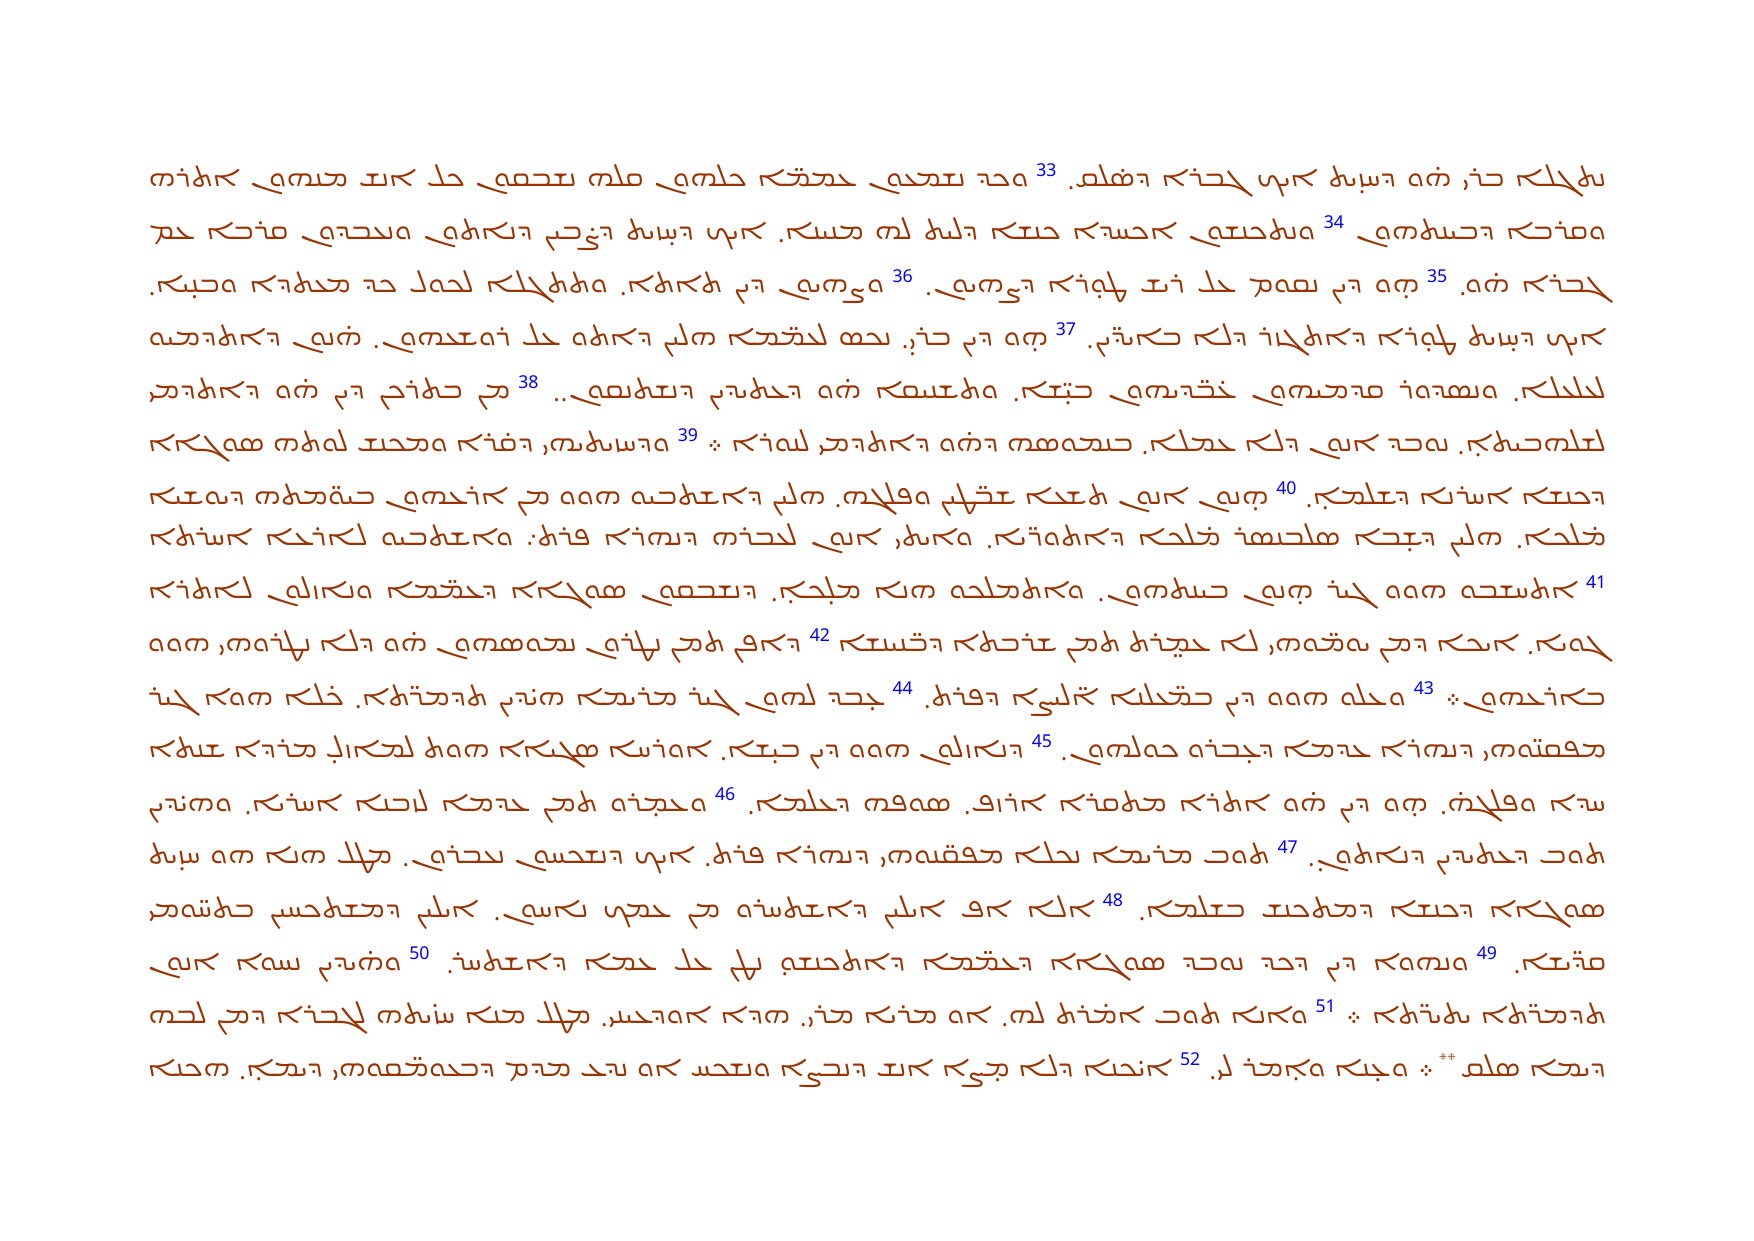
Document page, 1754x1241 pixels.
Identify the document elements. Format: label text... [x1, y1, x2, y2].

text 1 ܘܗ̣ܘܐ ܡܢ ܒܬܪ ܫܒܥܐ ܝܘܡ̈ܝ̣ܢ ܘܚ̇ܙܝܬ ܚܙܘܐ ܒܠܠܝܐ܂ 2 ܘܗܐ ܪܘܚܐ ܪܒܬܐ ܩܡ̤ܬ ܒܝܡܐ ܐܝܟ ܕܬܫܓܘܫ ܐܢܘܢ ܠܟܠܗܘܢ ܓܠܠܘ̈ܗܝ܂ 3 ܘܚ̇ܙܝܬ ܘܗܐ ܗ̣ܝ ܪܘܚܐ ܐܣܩ̤ܬ ܡܢ ܠܒܗ ܕܝܡܐ ܐܝܟ ܕܡܘܬܐ ܕܒܪܢܫܐ܂ ܘܚ̇ܙܝܬ ܘܗܐ ܦ̣ܪܚ ܗܘܐ ܗ̣ܘ ܗ̇ܘ ܒܪܢܫܐ ܥܡ ܥܢ̈ܢܐ ܕܫܡܝܐ܂ ܘܠܐ̇ܝܟܐ ܕܡܦܢܐ ܗܘܐ ܐܦܘ̈ܗܝ ܕܢܚܘܪ ܘܢܚܙܐ̣܂ ܪܐ̇ܬ ܗܘܐ ܟܘܠ ܡܕܡ ܡܢ ܩܕܡ ܚܙܘܗ܂ 4 ܘܠܐܝ̇ܟܐ ܕܢܦ̇ܩ ܗܘܐ ܩܠܐ ܕܦܘܡܗ̣܂ ܫܝ̇ܚܝܢ ܗܘܘ ܟܘܠܗܘܢ ܐܝܠܝܢ ܕܫ̇ܡܥܝܢ ܗܘܘ ܩܠܗ ܐܝܟ ܕܫ̇ܝܚܐ ܩܪܘܬܐ ܡܐ ܕܡܪܝܚܐ ܒܗ̇ ܢܘܪܐ܂ 5 ܘܚܙ̇ܝܬ ܡܢ ܒܬܪ ܗܠܝܢ̣܂ ܘܗܐ ܐܬܟܢܫܘ ܣܘܓܐܐ ܕܒܢܝ̈ܢܫܐ ܕܠܝܬ ܠܗܘܢ ܡܢܝܢܐ܂ ܡܢ ܐܪܒܥ ܖ̈ܘܚܝ ܫܡܝܐ̣܂ ܐܝܟ ܕܢܩܪܒܘܢ ܥܡ ܒܪܢܫܐ ܗ̇ܘ ܕܣ̣ܠܩ ܡܢ ܝܡܐ܂ 6 ܘܚܙ̇ܝܬ ܕܝܢ ܕܓ̣ܙܪ ܠܗ ܛܘ̣ܪܐ ܪܡ̇ܐ ܘܦ̣ܪܚ ܘܩܡ ܥܠܘܗܝ܂ 7 ܐܢܐ ܕܝܢ ܒܥ̇ܝܬ ܕܐܚܙܐ ܐܬܪܐ ܐܘ ܕܘܟܬܐ ܡܢ ܐܝ̇ܟܐ ܕܐܬܓܙܪ ܛܘ̣ܪܐ ܗ̇ܘ̣܂ ܘܠܐ ܐܫ̇ܟܚܬ܂ 8 ܘܡܢ ܒܬܪ ܗܠܝܢ ܚ̇ܙܝܬ̣܂ ܘܗܐ ܟܘܠܗܘܢ ܗ̇ܢܘܢ ܕܐܬܟܢܫܘ ܕܢܩܪܒܘܢ ܥܡܗ ܕܚ̇ܠܝܢ ܗܘܘ ܣܓܝ܂ ܒܪܡ ܕܝܢ ܡܡܪܚܝܢ ܗܘܘ ܐܝܟ ܕܢܩܪܒܘܢ܂ 9 ܘܟܕ ܚ̣ܙܐ ܚܐܦܐ ܕܡܬܝܗ ܕܣܘܓܗܘܢ ܕܐ̣ܬܐ̣܂ ܠܐ ܐܪܝܡ ܐܝ̇ܕܗ ܐܦ ܠܐ ܪܘܡܚܐ ܐܚܝܕ ܗܘܐ܂ ܘܠܐ ܡܕܡ ܡܢ ܟܠ ܡܐ̈ܢܐ ܕܩܪܒܐ܂ ܐܠܐ ܚ̣ܙܝܬ 10 ܕܐܝ̇ܟܢܐ ܫܒ̇ܩ ܗܘܐ ܡܢ ܦܘܡܗ ܒܠܚܘܕ ܐܝܟ ܓ̈ܠܠܐ ܕܢܘܪܐ܂ ܘܡܢ ܣܦܘ̈ܬܗ ܪܘܚܐ ܕܫܠܗܒܝܬܐ܂ ܘܡܢ ܠܫܢܗ ܪܡ̇ܐ ܗܘܐ ܓܘܡܖ̈ܐ ܕܥܠܥܠܐ܂ ܘܗܠܝܢ ܐܬܚܠܛܘ ܟܠܗܘܢ ܐܟܚܕܐ ܓ̈ܠܠܐ ܕܢܘܪܐ ܘܪܘܚܐ ܕܫܠܗܒܝܬܐ܂ ܘܣܘܓܐܐ ܕܥܠܥܠܐ܂ 11 ܘܢܦ̣ܠܘ ܥܠ ܚܐܦܐ ܕܡܐܬܝܗ ܕܗ̇ܘ ܥܡܐ ܣܓܝܐܐ܂ ܕܡܛܝܒ ܗܘܐ ܕܢܩܪܒ܂ ܘܐܘܩܕ ܐܢܘܢ ܠܟܘܠܗܘܢ ܐܝܟ ܕܡܢ ܫܠܝܐ̣܂ ܡܕܡ ܠܐ ܢܬܚܙܐ ܡܢ ܗ̇ܘ ܣܘܓܐ ܕܟܢܫܐ ܕܠܝܬ ܗܘܐ ܠܗ ܡܢܝܢܐ܂ ܐܠܐ ܐܢ ܒܠܚܘܕ ܚܠ̣ܐ ܕܩܛܡܐ̇܂ ܘܪܝܚܐ ܕܬܢܢܐ܂ ܘܚ̇ܙܝܬ ܘܬܡ̇ܗܬ܀ 12 ܘܡܢ ܒܬܪ ܗܠܝܢ̣܂ ܚܙ̇ܝܬ ܠܗ̇ܘ ܒܪܢܫܐ ܕܢܚ̣ܬ ܡܢ ܛܘ̣ܪܐ ܗ̇ܘ܂ ܘܩ̇ܪܐ ܗܘܐ ܠܘܬܗ ܣܘܓܐܐ ܕܟܢܫܐ ܐܚܪܢܐ ܕܫܠܡܐ܂ 13 ܘܗܘܘ ܡܬܩܪܒܝܢ ܗܘܘ ܠܘܬܗ ܕܡ̈ܘܬܐ ܕܒܢܝܢ̈ܫܐ ܣܓ̈ܝܐܐ܂ ܡܢܗܘܢ ܚ̇ܕܝܢ ܗܘܘ ܕܝܢ܂ ܘܡܢܗܘܢ ܟܡܝܕܝܢ ܘܡܢܗܘܢ ܐܣܝܪܝܢ܂ ܘܡܢܗܘܢ ܡܝܬܝܢ ܠܐܝܠܝܢ ܕܡܬܩܪܒܝܢ܂ ܘܐܢܐ ܕܝܢ ܡܢ ܣܘܓܐܐ ܕܙܘܥܬܐ ܐܬܬܥܝܪܬ ܀ ܘܒܥ̇ܝܬ ܡܢ ܡܪܝܡܐ ܘܐܡ̇ܪܬ܂ 14 ܐܢܬ ܗܘ ܕܡܢ ܒܪܫܝܬ ܚܘܝܬܝܗܝ ܠܥ̣ܒܕܟ ܬܡܝ̈ܗܬܐ ܗܠܝܢ܂ ܘܟܕ ܠܐ ܫ̇ܘܐ ܐܢܐ ܚܫܒܬܢܝ ܕܬܩܒܠܝܗ̇ ܠܒܥܘܬܝ܂ 15 ܘܗܫܐ ܓܠܝ ܠܝ ܬܘܒ ܦܘܫܩܗ ܕܚܙܘܐ ܗܢܐ܂ 16 ܐܝܟ ܕܡܬܚܫܒ ܐܢܐ ܓܝܪ ܒܡܕܥܝ̣܂ ܘܝ ܠܐܝܠܝܢ ܕܡܫܬܚܪܝܢ ܒܗ̇ܢܘܢ ܝܘܡ̈ܬܐ܂ ܘܣ̇ܓܝ ܬܘܒ ܝܬܝܪܐܝܬ̣܂ ܘܝ ܠܐܝܠܝܢ ܕܠܐ ܡܫܬܚܪܝܢ܂ 17 ܡܛܠ ܓܝܪ ܕܠܐ ܐܫܬܚܪ ܢܬܬܥܝܩܘܢ 18 ܒܡܕܡ ܕܢܛܝܪ ܠܐܝܠܝܢ ܕܡܫܬܚܪܝܢ ܒܝܘ̈ܡܬܐ ܐܚܖ̈ܝܐ܂ ܘܗ̣ܢܘܢ ܕܝܢ ܠܐ ܡܡܛܝܢ ܠܗܝܢ܂ ܐܦ ܠܐܝܠܝܢ ܕܐܫܬܚܪܘ܂ 19 ܡܛܠ ܗܢܐ ܘܝ܂ ܚ̇ܙܝܢ ܓܝܪ ܩܘܢܕܝܢܘܣ ܖ̈ܘܪܒܐ̣܂ ܥܡ ܐܘ̈ܠܨܢܐ ܣܓ̈ܝܐܐ ܐܝܟ ܕܡܚܘܝܢ ܚ̈ܙܘܐ ܗܠܝܢ܂ 20 ܒܪܡ ܕܝܢ ܦܩܚ ܗܘ ܕܢܩܘܡ ܐܢܫ ܒܩܝܢܕܘܢܣ ܘܢܐܬܐ ܠܗܝܢ ܠܗܠܝܢ܂ ܐܘ ܕܢܥܒܪ ܐܝܟ ܥܢܢܐ ܡܢ ܥܠܡܐ܂ ܘܠܐ ܢܚܙܐ ܡܕܡ ܕܓ̇ܕܫ ܒܫܘܠܡܗܘܢ ܕܙܒܢ̈ܐ ܀ 21 ܘܥ̣ܢܐ ܘܐܡ̣ܪ ܠܝ ܐܦ ܦܘܫܩܗ ܕܚܙܘܟ ܐܡ̇ܪ ܠܟ܂ ܐܦ ܥܠ ܐܝܠܝܢ ܕܡܠ̣ܠܬ ܐܓ̇ܠܐ ܠܟ܂ 22 ܡܛܠ ܕܐܡ̣ܪܬ ܥܠ ܐܝܠܝܢ ܕܡܫܬܚܪܝܢ ܘܥܠ ܐܝܠܝܢ ܕܠܐ ܡܫܬܚܪܝ̣ܢ܂ ܗܕܐ ܗܝ ܐܠܬܐ܂ 23 ܗ̇ܘ ܕܡܣܝܒܪ ܩܘܢܕܘܢܘܣ ܒܗ̇ܘ ܙܒܢܐ̣܂ ܗ̣ܘ ܡܢܛܪ ܠܐܝܠܝܢ ܕܒܝܢܕܘܢܘܣ ܪܡ̣ܝܢ ܠܐܝܠܝܢ ܕܐܝܬ ܠܗܘܢ ܥ̇ܒ̈ܕܐ ܘܗܝܡܢܘܬܐ ܠܘܬ ܡܪܝܡܐ ܘܚܝܠܬܢܐ܂ 24 ܚܙܝ ܗܟܝܠ ܕܐܬܝܗܒ ܛܘܒܐ ܠܐܝܠܝܢ ܕܐܫܬܚܪܘ ܝܬܝܪ ܡܢ ܐܝܠܝܢ ܕܡܝܬܘ܂ 25 ܦܘܫܩܗ ܕܝܢ ܕܚܙܘܟ ܗܢܘ܂ ܂ ܡܛܠ ܕܚܙ̣ܝܬ ܓܒܪܐ ܕܣ̇ܠܩ ܡܢ ܠܒܗ ܕܝܡܐ܂ 26 ܗ̣ܘܝܘ ܘ̇ܘ ܕܢܛ̇ܪ ܡܪܝܡܐ ܠܙܒ̈ܢܐ ܣܓܝܐ̈ܐ܂ ܗ̇ܘ ܕܒܐܝܕܗ ܢܦܪܩܝܗ̇ ܠܒܪܝܬܗ܂ ܘܗ̣ܘ ܢܥܒܪ ܠܐܝܠܝܢ ܕܐܫܬܚܪܘ܂ 27 ܘܕܚ̣ܙܝܬ ܕܡܢ ܦܘܡܗ ܢܦ̇ܩܐ ܗܘܬ ܪܘܚܐ ܕܢܘܪܐ ܘܕܥܠܥܠܐ܂ 28 ܘܕܠܐ ܕܝܢ ܐܚܝܕ ܗܘܐ ܒܐ̣ܝܕܗ ܪܘܡܚܐ ܘܠܐ ܡܐܢܐ ܕܩܪܒܐ܂ ܘܚ̇ܒܠ ܠܣܘܓܐܐ ܕܡܬܝܬܗ ܕܗ̇ܘ ܟܢܫܐ ܕܐ̇ܬܐ ܕܢܥܒܕ ܥܡܗ ܩܪܒܐ܂ ܗܕܐ ܗܝ ܡܠܬܐ܂ 29 ܗܐ ܝܘܡ̈ܬܐ ܐ̇ܬܝܢ܂ ܐܡܬܝ ܕܢܥܒܕ ܡܪܝܡܐ ܕܢܦܪܘܩ ܠܐܝܠܝܢ ܕܥܠ ܐܪܥܐ܂ 30 ܬܐܬܐ ܬܘܗܬܐ ܣܓܝܐܬܐ ܥܠ ܥܡܘܖ̈ܝܗ̇ ܕܐܪܥܐ܂ 31 ܘܢܬܚܫܒܘܢ ܕܢܩܪܒܘܢ ܚܕ ܥܡ ܚܕ܂ ܡܕܝܢܬܐ ܥܡ ܡܕܝܢܬܐ܂ ܘܐܬܪܐ ܥܡ ܐܬܪܐ܂ ܘܥܡܐ ܥܡ ܥܡܐ܂ ܘܡܠܟ̇ܘܬܐ ܥܡ ܡܠܟܘܬܐ܂ 32 ܘܢܗ̇ܘܐ ܟܕ ܢܗ̈ܘܝܢ ܗܠܝܢ ܐܬܘ̈ܬܐ ܕܩܕ̇ܡܬ ܐܡ̇ܪܬ ܠܟ܂ ܗ̇ܝܕܝܢ ܢܬܓܠܐ ܒܪܝ ܗ̇ܘ ܕܚܙ̣ܝܬ ܐܝܟ ܓܒܪܐ ܕܣ̇ܠܩ܂ 33 ܘܟܕ ܢܫܡܥܘܢ ܥܡܡ̈ܐ ܟܠܗܘܢ ܩܠܗ ܢܫܒܩܘܢ ܟܠ ܐܢܫ ܡܢܗܘܢ ܐܬܪܗ ܘܩܪܒܐ ܕܒܝܢܬܗܘܢ 34 ܘܢܬܟܢܫܘܢ ܐܟܚܕܐ ܟܢܫܐ ܕܠܝܬ ܠܗ ܡܢܝܢܐ܂ ܐܝܟ ܕܚ̣ܙܝܬ ܕܨ̇ܒܝܢ ܕܢܐܬܘܢ ܘܢܥܒܕܘܢ ܩܪܒܐ ܥܡ ܓܒܪܐ ܗ̇ܘ܂ 35 ܗ̣ܘ ܕܝܢ ܢܩܘܡ ܥܠ ܪܝܫ ܛܘ̣ܪܐ ܕܨܗܝܘܢ܂ 36 ܘܨܗܝܘܢ ܕܝܢ ܬܐܬܐ܂ ܘܬܬܓܠܐ ܠܟܘܠ ܟܕ ܡܥܬܕܐ ܘܒܢ̣ܝܐ܂ ܐܝܟ ܕܚ̣ܙܝܬ ܛܘ̣ܪܐ ܕܐܬܓܙܪ ܕܠܐ ܒܐܝܕ̈ܝܢ܂ 37 ܗ̣ܘ ܕܝܢ ܒܪܝ̣܂ ܢܟܣ ܠܥܡ̈ܡܐ ܗܠܝܢ ܕܐܬܘ ܥܠ ܪܘܫܥܗܘܢ܂ ܗ̇ܢܘܢ ܕܐܬܕܡܝܘ ܠܥܠܥܠܐ܂ ܘܢܣܕܘܪ ܩܕܡܝܗܘܢ ܥ̇ܒ̈ܕܝܗܘܢ ܒܝ̣̈ܫܐ܂ ܘܬܫܢܝܩܐ ܗ̇ܘ ܕܥܬܝܕܝܢ ܕܢܫܬܢܩܘܢ܂܂ 38 ܡܢ ܒܬܪܟܢ ܕܝܢ ܗ̇ܘ ܕܐܬܕܡܝ ܠܫܠܗܒܝܬܐ̣܂ ܢܘܒܕ ܐܢܘܢ ܕܠܐ ܥܡܠܐ܂ ܒܢܡܘܣܗ ܕܗ̇ܘ ܕܐܬܕܡܝ ܠܢܘܪܐ ܀ 39 ܘܕܚܙܝܬܝܗܝ ܕܩ̇ܪܐ ܘܡܟܢܫ ܠܘܬܗ ܣܘܓܐܐ ܕܟܢܫܐ ܐܚܪܢܐ ܕܫܠܡܐ̣܂ 40 ܗ̣ܢܘܢ ܐܢܘܢ ܬܫܥܐ ܫܒ̈ܛܝܢ ܘܦܠܓܗ܂ ܗܠܝܢ ܕܐܫܬܒܝܘ ܗܘܘ ܡܢ ܐܪܥܗܘܢ ܒܝܘ̈ܡܬܗ ܕܝܘܫܝܐ ܡ̇ܠܟܐ܂ ܗܠܝܢ ܕܫ̣ܒܐ ܣܠܒܢܣܪ ܡ̇ܠܟܐ ܕܐܬܘܖ̈ܝܐ܂ ܘܐܝܬܝ ܐܢܘܢ ܠܥܒܪܗ ܕܢܗܪܐ ܦܪܬ܇ ܘܐܫܬܒܝܘ ܠܐܪܥܐ ܐܚܪܬܐ 41 ܐܬܚܫܒܘ ܗܘܘ ܓܝܪ ܗ̣ܢܘܢ ܒܝܢܬܗܘܢ܂ ܘܐܬܡܠܟܘ ܗܢܐ ܡܠ̣ܟܐ̣܂ ܕܢܫܒܩܘܢ ܣܘܓܐܐ ܕܥܡ̈ܡܐ ܘܢܐܙܠܘܢ ܠܐܬܪܐ ܓܘܝܐ܂ ܐܝܟܐ ܕܡܢ ܝܘܡ̈ܘܗܝ ܠܐ ܥܡ̤ܪܬ ܬܡܢ ܫܪܒܬܐ ܕܒ̈ܢܝܢܫܐ 42 ܕܐܦܢ ܬܡܢ ܢܛܪܘܢ ܢܡܘܣܗܘܢ ܗ̇ܘ ܕܠܐ ܢܛܪܘܗܝ ܗܘܘ ܒܐܪܥܗܘܢ܀ 43 ܘܥܠܘ ܗܘܘ ܕܝܢ ܒܡ̈ܥܠܢܐ ܐ̈ܠܝܨܐ ܕܦܪܬ܂ 44 ܥ̣ܒܕ ܠܗܘܢ ܓܝܪ ܡܪܝܡܐ ܗܝ̇ܕܝܢ ܬܕܡܖ̈ܬܐ܂ ܟ̇ܠܐ ܗܘܐ ܓܝܪ ܡܦܩܢ̈ܘܗܝ ܕܢܗܪܐ ܥܕܡܐ ܕܥ̣ܒܪܘ ܟܘܠܗܘܢ܂ 45 ܕܢܐܙܠܘܢ ܗܘܘ ܕܝܢ ܒܝ̣ܫܐ܂ ܐܘܪܚܐ ܣܓܝܐܐ ܗܘܬ ܠܡܐܙܠ̣ ܡܪܕܐ ܫܢܬܐ ܚܕܐ ܘܦܠܓܗ̇܂ ܗ̣ܘ ܕܝܢ ܗ̇ܘ ܐܬܪܐ ܡܬܩܪܐ ܐܪܙܦ܂ ܣܘܦܗ ܕܥܠܡܐ܂ 46 ܘܥܡ̣ܪܘ ܬܡܢ ܥܕܡܐ ܠܙܒܢܐ ܐܚܪܝܐ܂ ܘܗܝ̇ܕܝܢ ܬܘܒ ܕܥܬܝܕܝܢ ܕܢܐܬܘܢ̣܂ 47 ܬܘܒ ܡܪܝܡܐ ܢܟܠܐ ܡܦܩ̈ܢܘܗܝ ܕܢܗܪܐ ܦܪܬ܂ ܐܝܟ ܕܢܫܟܚܘܢ ܢܥܒܪܘܢ܂ ܡܛܠ ܗܢܐ ܗܘ ܚܙ̣ܝܬ ܣܘܓܐܐ ܕܟܢܫܐ ܕܡܬܟܢܫ ܒܫܠܡܐ܂ 48 ܐܠܐ ܐܦ ܐܝܠܝܢ ܕܐܫܬܚܪܘ ܡܢ ܥܡܟ ܢܐܚܘܢ܂ ܐܝܠܝܢ ܕܡܫܬܟܚܝܢ ܒܬܚ̈ܘܡܝ ܩܕ̈ܝܫܐ܂ 49 ܘܢܗܘܐ ܕܝܢ ܕܟܕ ܢܘܒܕ ܣܘܓܐܐ ܕܥܡ̈ܡܐ ܕܐܬܟܢܫܘ̣ ܢܛܢ ܥܠ ܥܡܐ ܕܐܫܬܚܪ܂ 50 ܘܗ̇ܝܕܝܢ ܢܚܘܐ ܐܢܘܢ ܬܕܡܖ̈ܬܐ ܝܬܝܖ̈ܬܐ ܀ 51 ܘܐܢܐ ܬܘܒ ܐܡ̇ܪܬ ܠܗ܂ ܐܘ ܡܪܝܐ ܡܪܝ܂ ܗܕܐ ܐܘܕܥܝܢܝ܂ ܡܛܠ ܡܢܐ ܚܙ̇ܝܬܗ ܠܓܒܪܐ ܕܡܢ ܠܒܗ ܕܝܡܐ ܣܠܩ ݊ ݊ ܀ ܘܥ̣ܢܐ ܘܐ̣ܡܪ ܠܝ܂ 52 ܐܝ̇ܟܢܐ ܕܠܐ ܡ̣ܨܐ ܐܢܫ ܕܢܒܨܐ ܘܢܫܟܚ ܐܘ ܢܕܥ ܡܕܡ ܕܒܥܘܡ̈ܩܘܗܝ ܕܝܡܐ̣܂ ܗܟܢܐ ܠܐ ܡܫܟܚ ܐܢܫ ܡܢ ܐܝܠܝܢ ܕܥܠ ܐܪܥܐ ܕܢܚܙܝܘܗܝ ܠܒܪܝ ܐܘ ܠܐܝܠܝܢ ܕܥܡܗ̇܂ ܐܠܐ ܐܢ ܒܗ̇ܘ ܙܒܢܐ ܒܝܘܡܗ܂ 53 ܗܢܘ ܦܘܫܩܗ ܕܚܙܘܐ ܕܚ̣ܙܝܬ܂ ܡܛܠ ܗܢܐ ܐܬܓܠܝ ܠܟ ܗܠܝܢ̇ ܠܟ ܒܠܚܘܕܝܟ܂ 54 ܡܛܠ ܕܫܒ̣ܩܬ ܐܝܠܝܢ ܕܕܝܠܟ ܐ̈ܢܝܢ܂ ܘܐܬܒܛܠ ܠܟ ܥܠ ܐܝܠܝܢ ܕܕܝܠܢ ܐ̈ܢܝܢ܂ ܘܐܝܠܝܢ ܕܕܢܡܘܣܐ ܐ̈ܢܝܢ ܒܥ̣ܝܬ 55 ܚܝ̈ܝܟ ܓܝܪ ܒܚܟܡܬܐ ܕܒ̣ܪܬ܂ ܘܠܣܟܘܠܬܢܘܬܐ ܩܪ̣ܝܬ ܐܡܝ܂ 56 ܡܛܠ ܗܢܐ ܚܘܝܬܟ ܗܠܝܢ܂ ܐܓܪܐ ܓܝܪ ܠܘܬ ܡܪܝܡܐ ܢܗܘܐ ܕܝܢ ܡܢ ܒܬܪ ܬܠܬܐ ܝܘܡ̈ܝܢ ܐܡܠܠ ܥܡܟ ܐܚܖ̈ܢܝܬܐ܂ ܘܐܦܫܩ ܠܟ ܬܕܡܖ̈ܬܐ ܐܚܖ̈ܝܬܐ ܀܀ 57 ܘܐ̇ܙܠܬ ܘܗ̇ܠܟܬ ܒܦܩܥܬܐ ܣ̇ܓܝ܂ ܘܡܫܒܚ ܗܘ̇ܝܬ ܘܡܘܕܐ ܠܡܪܝܡܐ̇܂ ܥܠ ܬܕܡܖ̈ܬܐ ܕܥܒ̣ܕ ܒܙܒܢ ܙܒܢ܂ 58 ܘܡܕܒܪ ܙܒ̈ܢܐ ܘܡܕܡ ܕܐ̇ܬܐ ܒܙܒ̈ܢܐ܂ ܘܝܬ̇ܒܬ ܬܡܢ ܬܠܬܐ ܝܘܡ̈ܝܢ܂ [148, 148, 1606, 1090]
